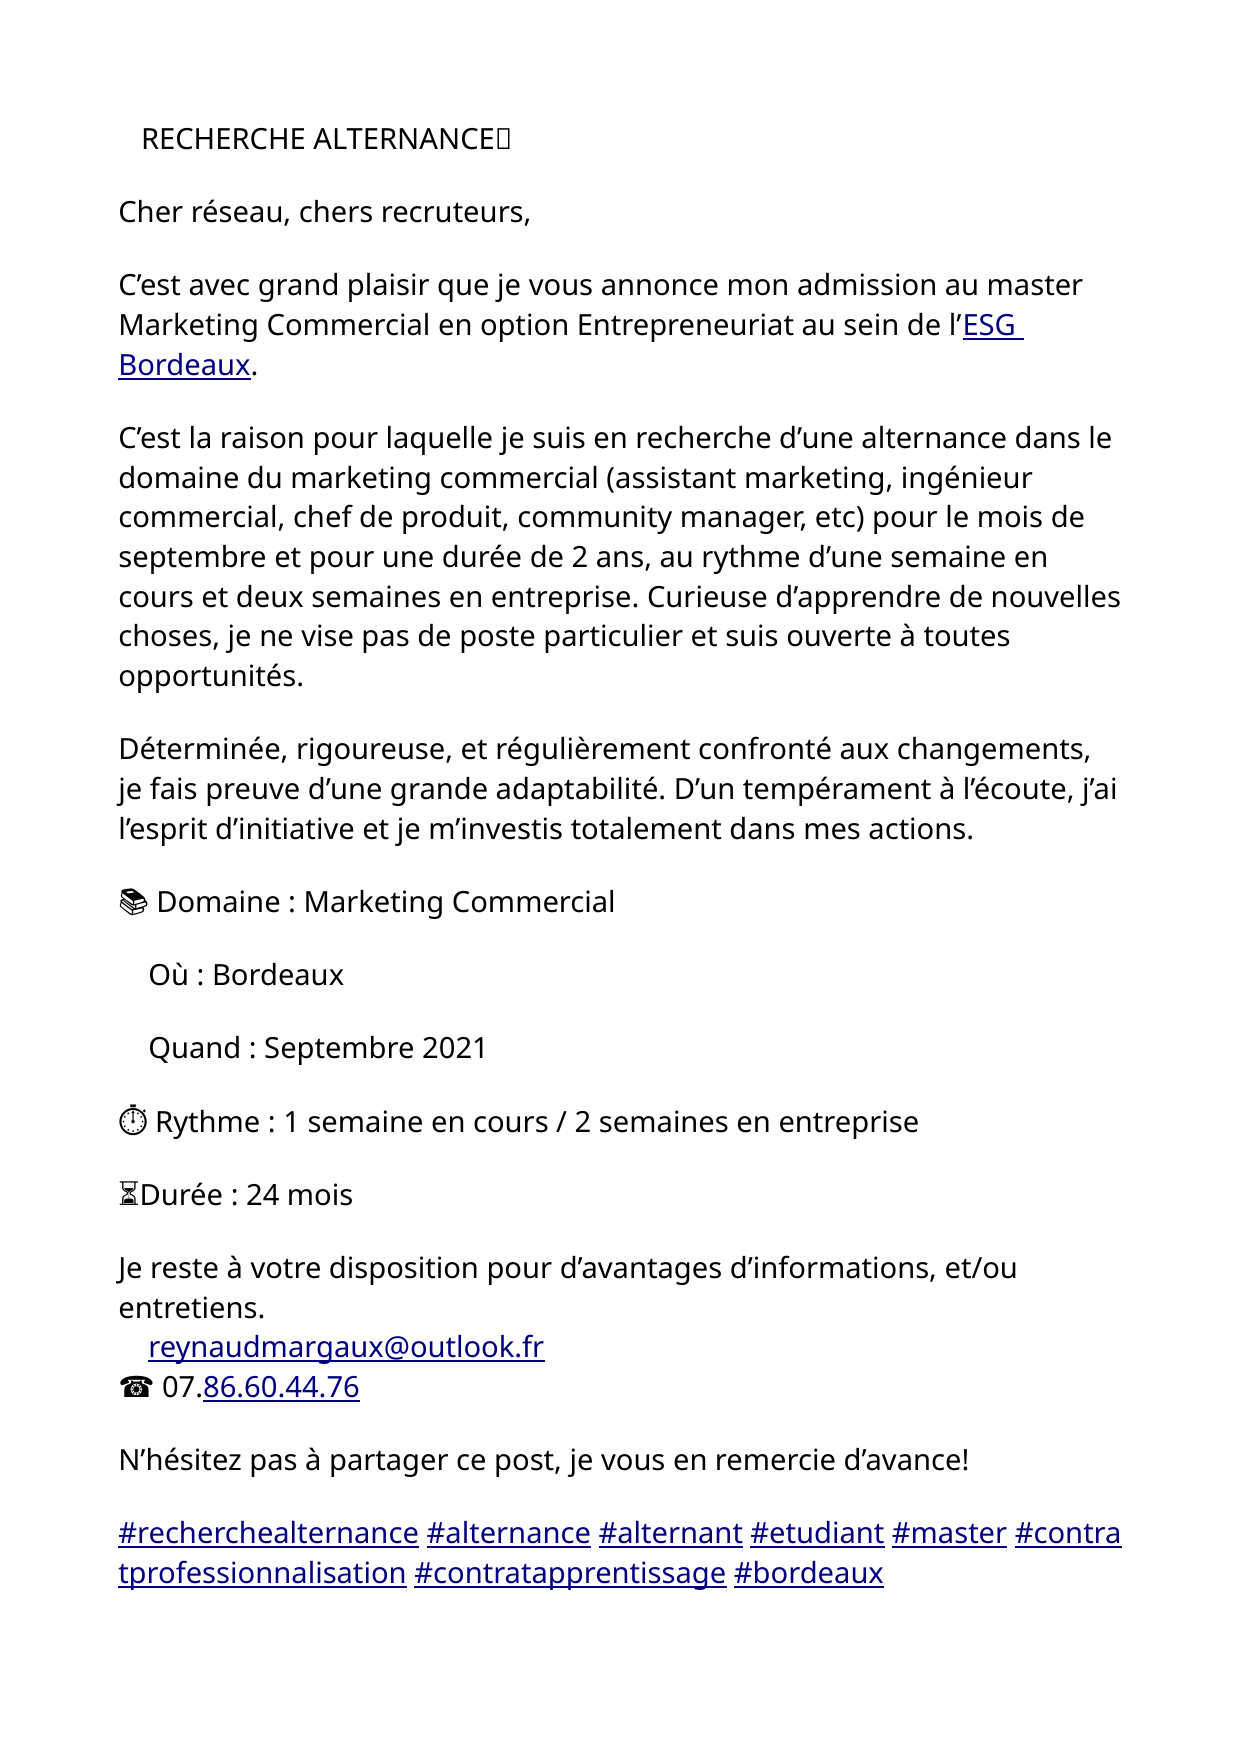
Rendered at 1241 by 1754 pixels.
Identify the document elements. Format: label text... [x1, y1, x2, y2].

text 🚨RECHERCHE ALTERNANCE🚨 Cher réseau, chers recruteurs, C’est avec grand plaisir que je vous annonce mon admission au master Marketing Commercial en option Entrepreneuriat au sein de l’ESG Bordeaux. C’est la raison pour laquelle je suis en recherche d’une alternance dans le domaine du marketing commercial (assistant marketing, ingénieur commercial, chef de produit, community manager, etc) pour le mois de septembre et pour une durée de 2 ans, au rythme d’une semaine en cours et deux semaines en entreprise. Curieuse d’apprendre de nouvelles choses, je ne vise pas de poste particulier et suis ouverte à toutes opportunités. Déterminée, rigoureuse, et régulièrement confronté aux changements, je fais preuve d’une grande adaptabilité. D’un tempérament à l’écoute, j’ai l’esprit d’initiative et je m’investis totalement dans mes actions. 📚 Domaine : Marketing Commercial 📍 Où : Bordeaux 📅 Quand : Septembre 2021 ⏱ Rythme : 1 semaine en cours / 2 semaines en entreprise ⏳Durée : 24 mois Je reste à votre disposition pour d’avantages d’informations, et/ou entretiens. 📧 reynaudmargaux@outlook.fr ☎️ 07.86.60.44.76 N’hésitez pas à partager ce post, je vous en remercie d’avance! #recherchealternance #alternance #alternant #etudiant #master #contratprofessionnalisation #contratapprentissage #bordeaux [118, 118, 1122, 1592]
